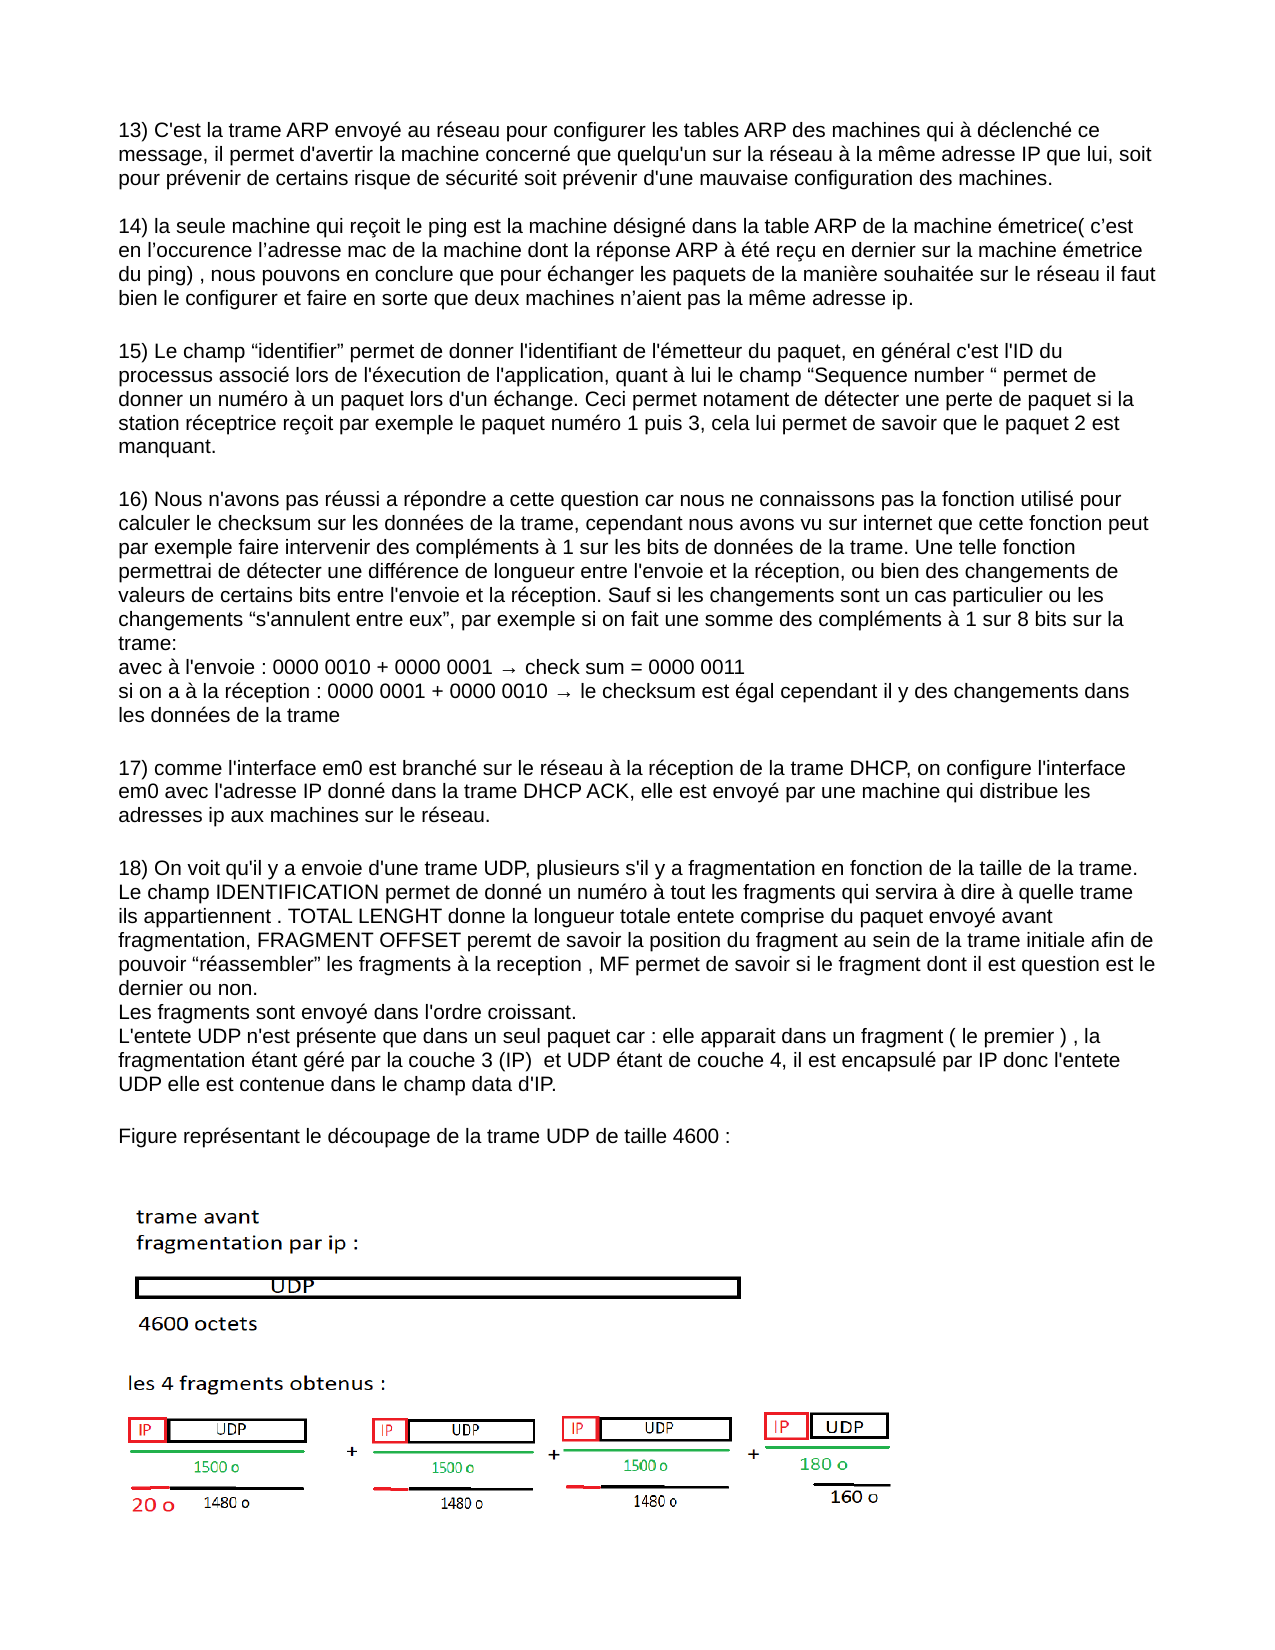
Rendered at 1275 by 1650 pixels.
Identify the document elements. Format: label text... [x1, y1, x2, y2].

text 14) la seule machine qui reçoit le ping est la machine désigné dans la table ARP de la machine émetrice( c’est en l’occurence l’adresse mac de la machine dont la réponse ARP à été reçu en dernier sur la machine émetrice du ping) , nous pouvons en conclure que pour échanger les paquets de la manière souhaitée sur le réseau il faut bien le configurer et faire en sorte que deux machines n’aient pas la même adresse ip. [118, 214, 1157, 310]
picture [120, 1188, 908, 1530]
text si on a à la réception : 0000 0001 + 0000 0010 → le checksum est égal cependant il y des changements dans les données de la trame [118, 679, 1157, 727]
text L'entete UDP n'est présente que dans un seul paquet car : elle apparait dans un fragment ( le premier ) , la fragmentation étant géré par la couche 3 (IP) et UDP étant de couche 4, il est encapsulé par IP donc l'entete UDP elle est contenue dans le champ data d'IP. [118, 1024, 1157, 1096]
text 18) On voit qu'il y a envoie d'une trame UDP, plusieurs s'il y a fragmentation en fonction de la taille de la trame. [118, 856, 1157, 880]
text 13) C'est la trame ARP envoyé au réseau pour configurer les tables ARP des machines qui à déclenché ce message, il permet d'avertir la machine concerné que quelqu'un sur la réseau à la même adresse IP que lui, soit pour prévenir de certains risque de sécurité soit prévenir d'une mauvaise configuration des machines. [118, 118, 1157, 190]
text avec à l'envoie : 0000 0010 + 0000 0001 → check sum = 0000 0011 [118, 655, 1157, 679]
text 15) Le champ “identifier” permet de donner l'identifiant de l'émetteur du paquet, en général c'est l'ID du processus associé lors de l'éxecution de l'application, quant à lui le champ “Sequence number “ permet de donner un numéro à un paquet lors d'un échange. Ceci permet notament de détecter une perte de paquet si la station réceptrice reçoit par exemple le paquet numéro 1 puis 3, cela lui permet de savoir que le paquet 2 est manquant. [118, 338, 1157, 458]
text 16) Nous n'avons pas réussi a répondre a cette question car nous ne connaissons pas la fonction utilisé pour calculer le checksum sur les données de la trame, cependant nous avons vu sur internet que cette fonction peut par exemple faire intervenir des compléments à 1 sur les bits de données de la trame. Une telle fonction permettrai de détecter une différence de longueur entre l'envoie et la réception, ou bien des changements de valeurs de certains bits entre l'envoie et la réception. Sauf si les changements sont un cas particulier ou les changements “s'annulent entre eux”, par exemple si on fait une somme des compléments à 1 sur 8 bits sur la trame: [118, 487, 1157, 655]
text 17) comme l'interface em0 est branché sur le réseau à la réception de la trame DHCP, on configure l'interface em0 avec l'adresse IP donné dans la trame DHCP ACK, elle est envoyé par une machine qui distribue les adresses ip aux machines sur le réseau. [118, 755, 1157, 827]
text Figure représentant le découpage de la trame UDP de taille 4600 : [118, 1124, 1157, 1148]
text Les fragments sont envoyé dans l'ordre croissant. [118, 1000, 1157, 1024]
text Le champ IDENTIFICATION permet de donné un numéro à tout les fragments qui servira à dire à quelle trame ils appartiennent . TOTAL LENGHT donne la longueur totale entete comprise du paquet envoyé avant fragmentation, FRAGMENT OFFSET peremt de savoir la position du fragment au sein de la trame initiale afin de pouvoir “réassembler” les fragments à la reception , MF permet de savoir si le fragment dont il est question est le dernier ou non. [118, 880, 1157, 1000]
